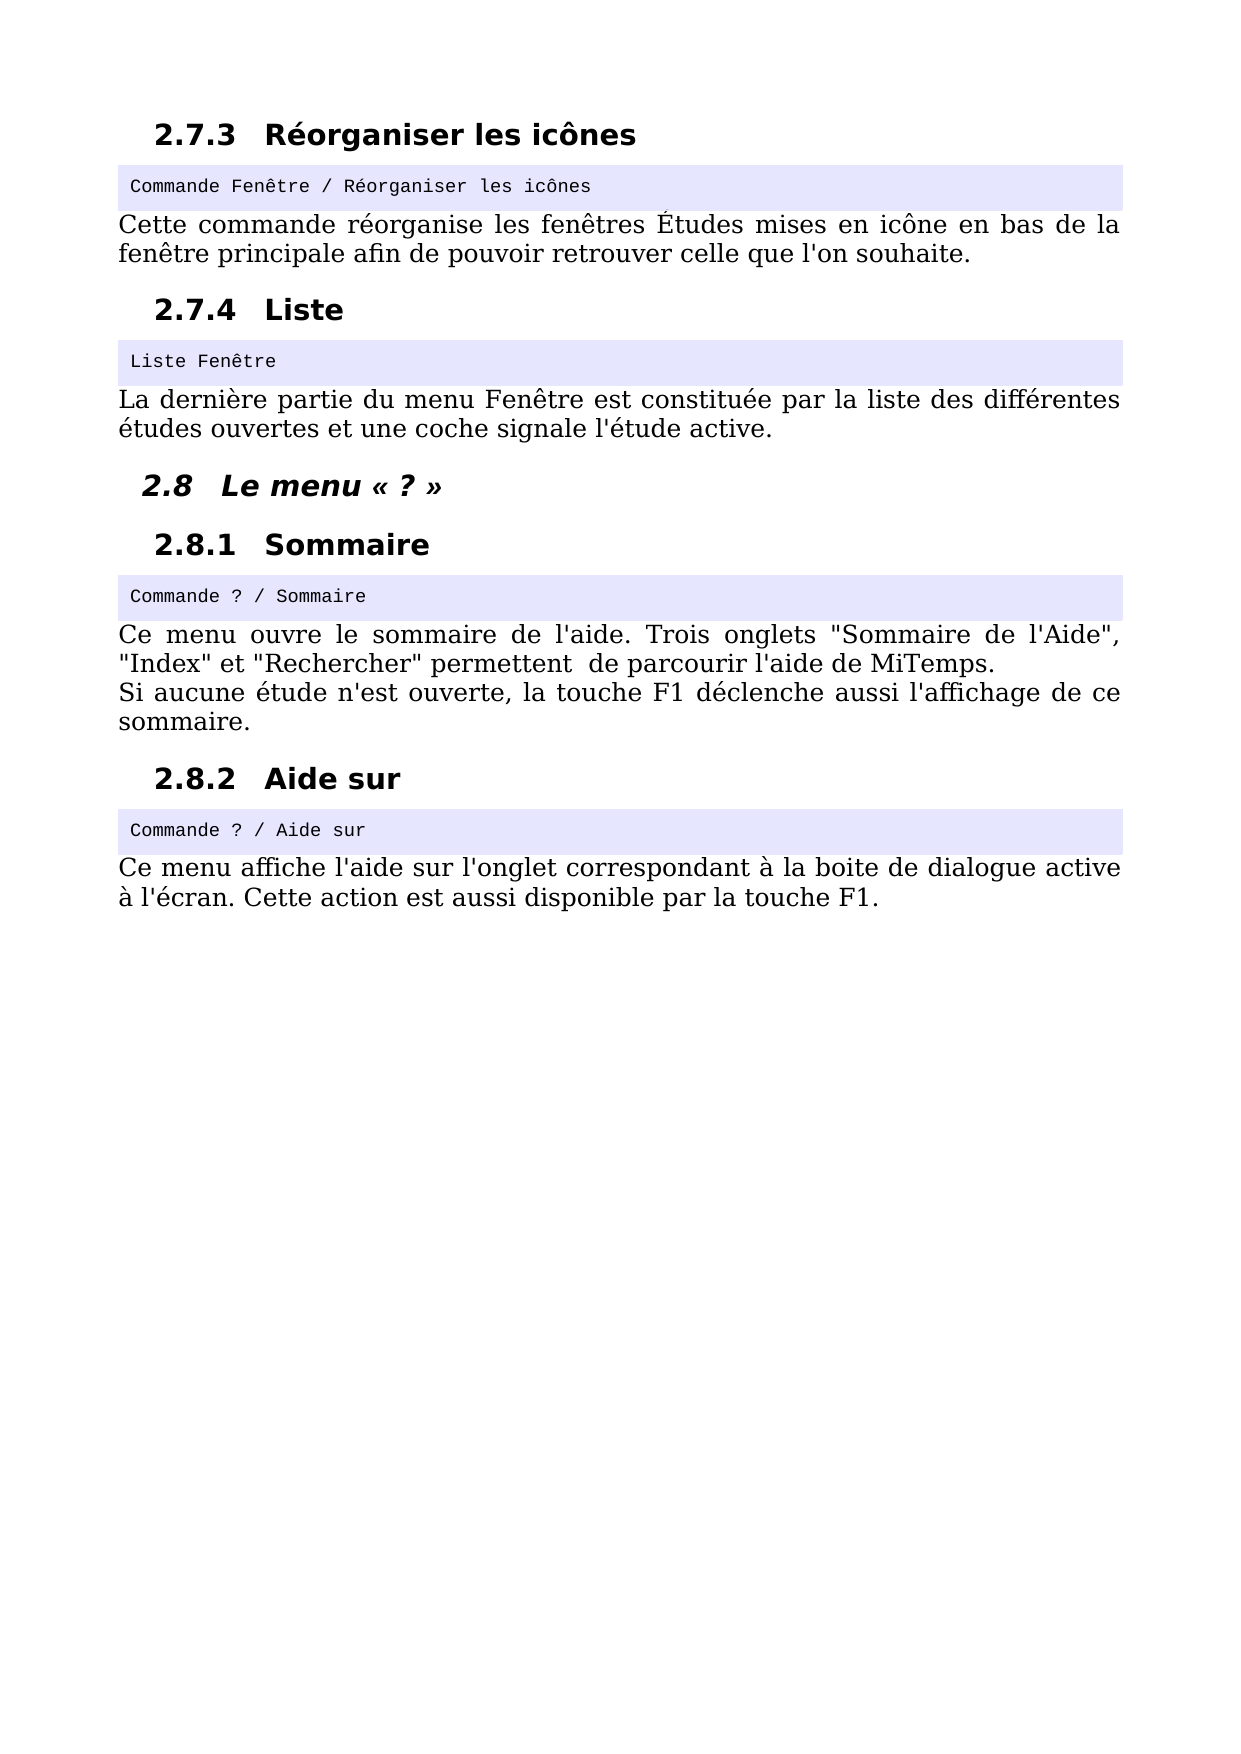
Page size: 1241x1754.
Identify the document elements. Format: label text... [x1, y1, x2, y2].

list Commande Fenêtre / Réorganiser les icônes [119, 166, 1122, 210]
subtitle Aide sur [153, 762, 1122, 796]
list Commande ? / Sommaire [119, 576, 1122, 620]
text Si aucune étude n'est ouverte, la touche F1 déclenche aussi l'affichage de ce sommaire. [118, 678, 1122, 737]
list Liste Fenêtre [119, 341, 1122, 385]
text Ce menu ouvre le sommaire de l'aide. Trois onglets "Sommaire de l'Aide", "Index" et "Rechercher" permettent de parcourir l'aide de MiTemps. [118, 621, 1122, 678]
text La dernière partie du menu Fenêtre est constituée par la liste des différentes études ouvertes et une coche signale l'étude active. [118, 386, 1122, 444]
subtitle Liste [153, 293, 1122, 328]
subtitle Le menu « ? » [142, 469, 1122, 503]
text Cette commande réorganise les fenêtres Études mises en icône en bas de la fenêtre principale afin de pouvoir retrouver celle que l'on souhaite. [118, 211, 1122, 268]
list Commande ? / Aide sur [119, 810, 1122, 854]
subtitle Sommaire [153, 528, 1122, 562]
subtitle Réorganiser les icônes [153, 118, 1122, 152]
text Ce menu affiche l'aide sur l'onglet correspondant à la boite de dialogue active à l'écran. Cette action est aussi disponible par la touche F1. [118, 855, 1122, 912]
